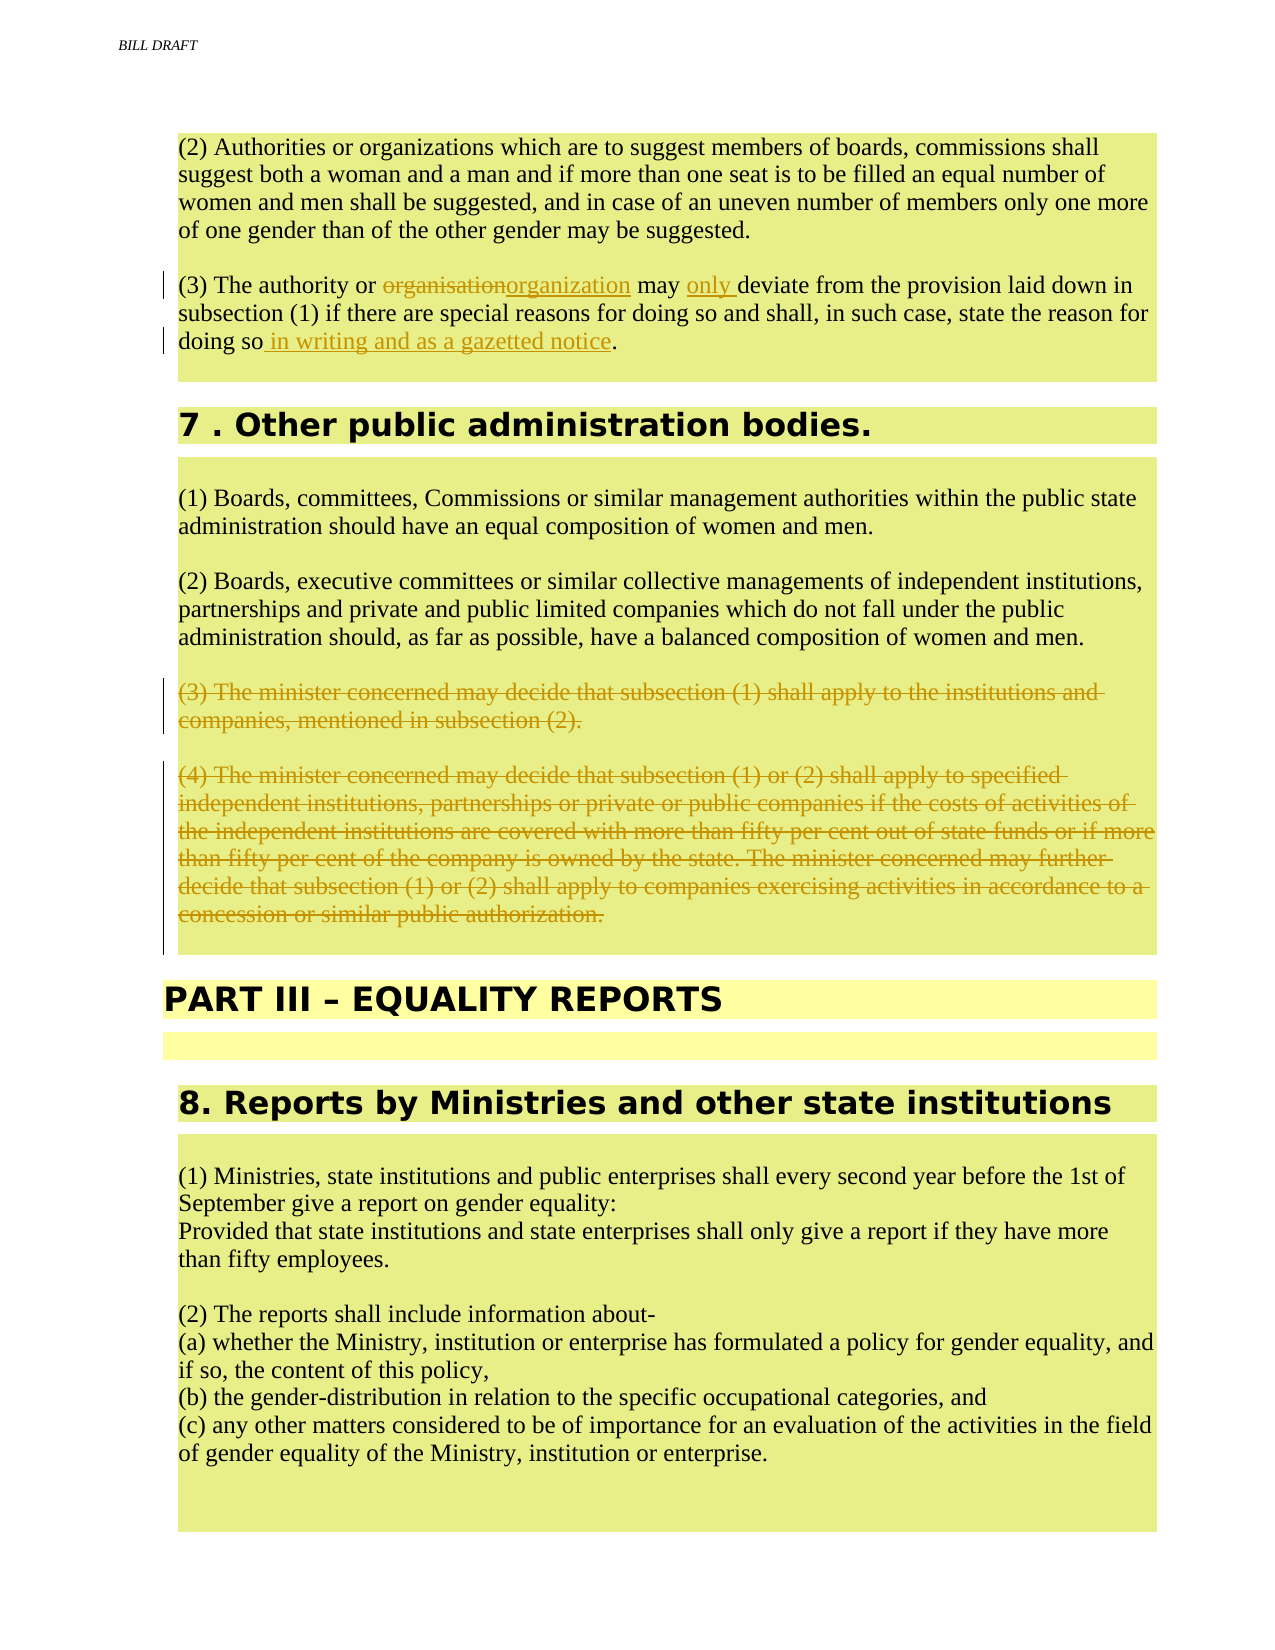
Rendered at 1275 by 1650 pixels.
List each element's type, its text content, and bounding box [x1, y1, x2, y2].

text (2) The reports shall include information about- [178, 1300, 1157, 1328]
text (b) the gender-distribution in relation to the specific occupational categories, and [178, 1383, 1157, 1411]
text (3) The authority or organization may only deviate from the provision laid down in subsection (1) if there are special reasons for doing so and shall, in such case, state the reason for doing so in writing and as a gazetted notice. [178, 271, 1157, 354]
text Provided that state institutions and state enterprises shall only give a report if they have more than fifty employees. [178, 1217, 1157, 1273]
text (1) Boards, committees, Commissions or similar management authorities within the public state administration should have an equal composition of women and men. [178, 484, 1157, 540]
text (1) Ministries, state institutions and public enterprises shall every second year before the 1st of September give a report on gender equality: [178, 1162, 1157, 1217]
subtitle 8. Reports by Ministries and other state institutions [178, 1085, 1157, 1122]
text (2) Boards, executive committees or similar collective managements of independent institutions, partnerships and private and public limited companies which do not fall under the public administration should, as far as possible, have a balanced composition of women and men. [178, 567, 1157, 651]
text (c) any other matters considered to be of importance for an evaluation of the activities in the field of gender equality of the Ministry, institution or enterprise. [178, 1411, 1157, 1467]
text (2) Authorities or organizations which are to suggest members of boards, commissions shall suggest both a woman and a man and if more than one seat is to be filled an equal number of women and men shall be suggested, and in case of an uneven number of members only one more of one gender than of the other gender may be suggested. [178, 133, 1157, 244]
text (a) whether the Ministry, institution or enterprise has formulated a policy for gender equality, and if so, the content of this policy, [178, 1328, 1157, 1383]
subtitle PART III – EQUALITY REPORTS [163, 980, 1157, 1019]
subtitle 7 . Other public administration bodies. [178, 407, 1157, 444]
